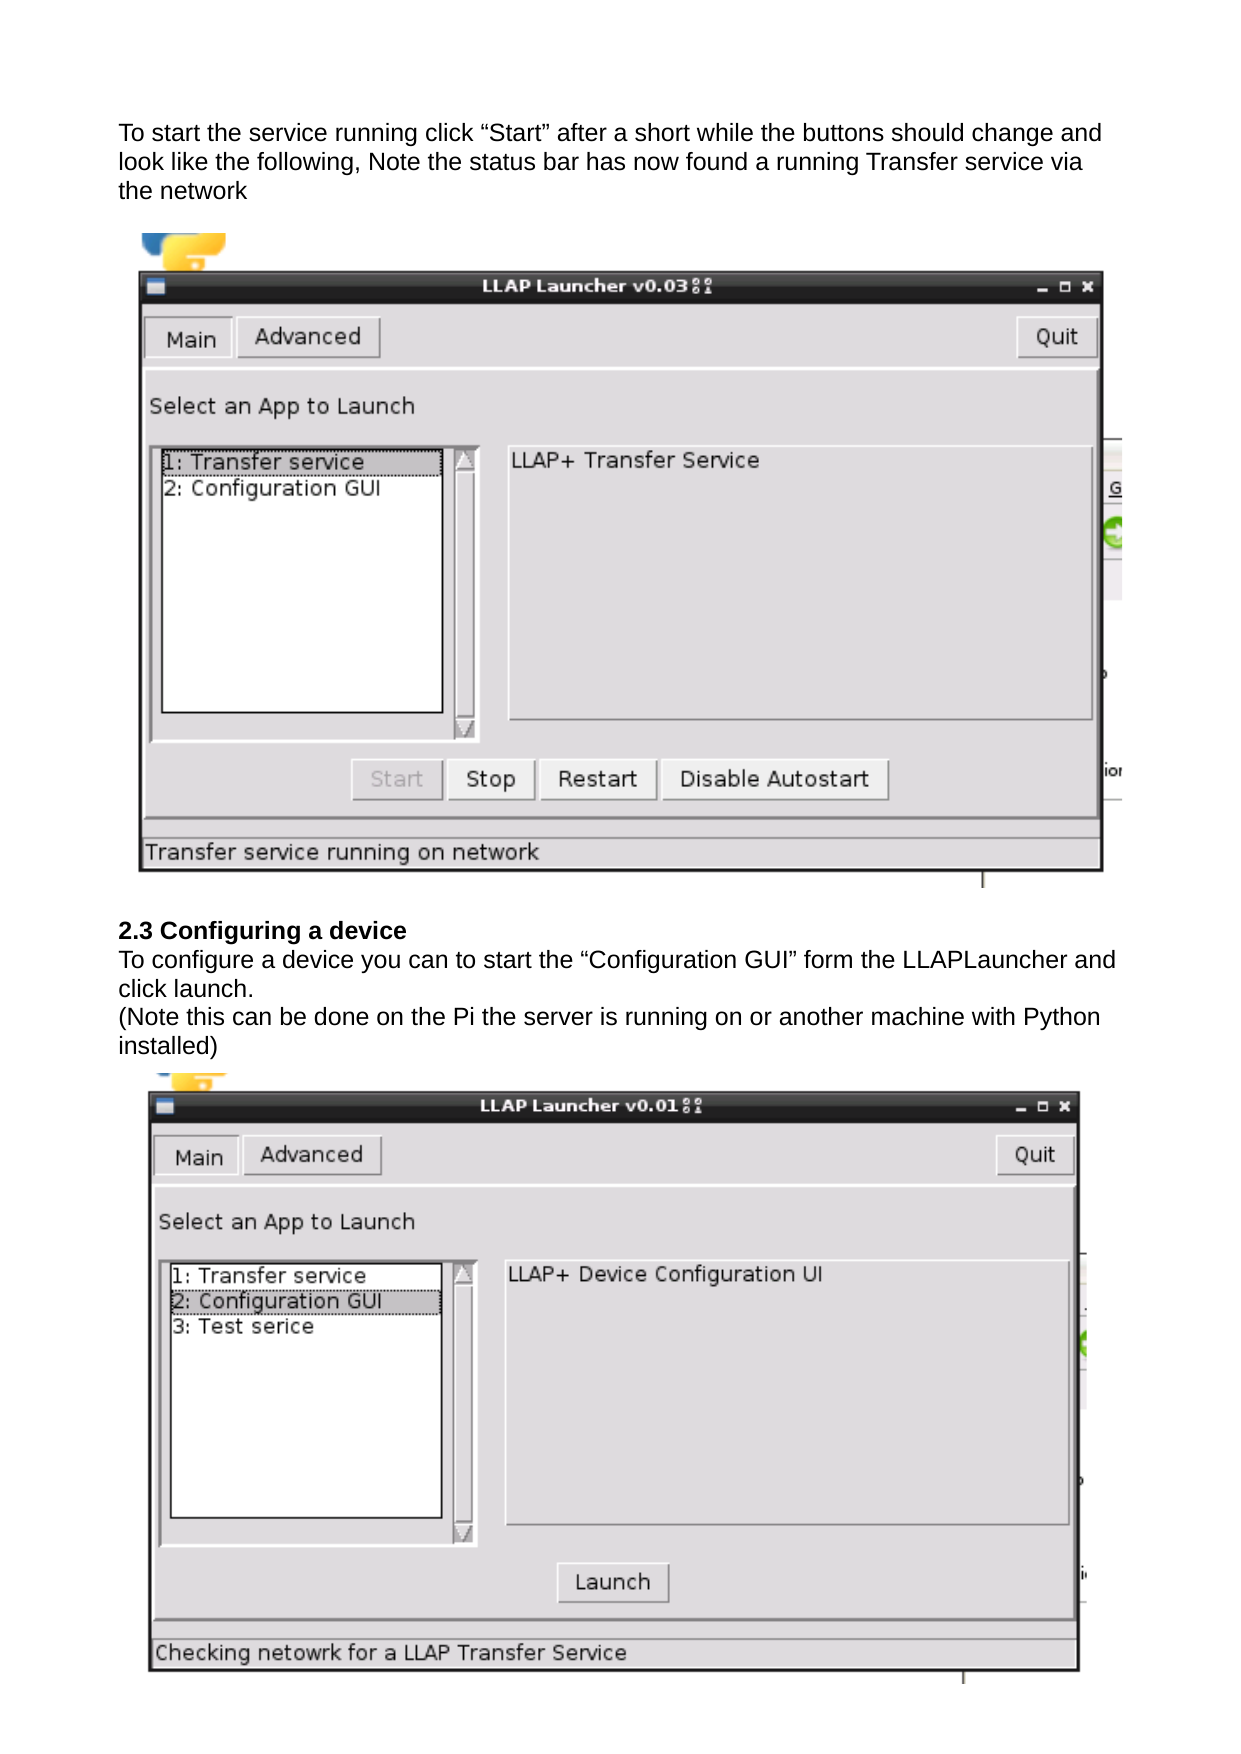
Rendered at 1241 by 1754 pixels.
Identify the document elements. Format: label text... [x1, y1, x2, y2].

text 2.3 Configuring a device [118, 916, 1122, 945]
picture [118, 233, 1123, 888]
text To start the service running click “Start” after a short while the buttons should change and look like the following, Note the status bar has now found a running Transfer service via the network [118, 118, 1122, 204]
text To configure a device you can to start the “Configuration GUI” form the LLAPLauncher and click launch. [118, 945, 1122, 1002]
picture [130, 1073, 1087, 1684]
text (Note this can be done on the Pi the server is running on or another machine with Python installed) [118, 1002, 1122, 1060]
